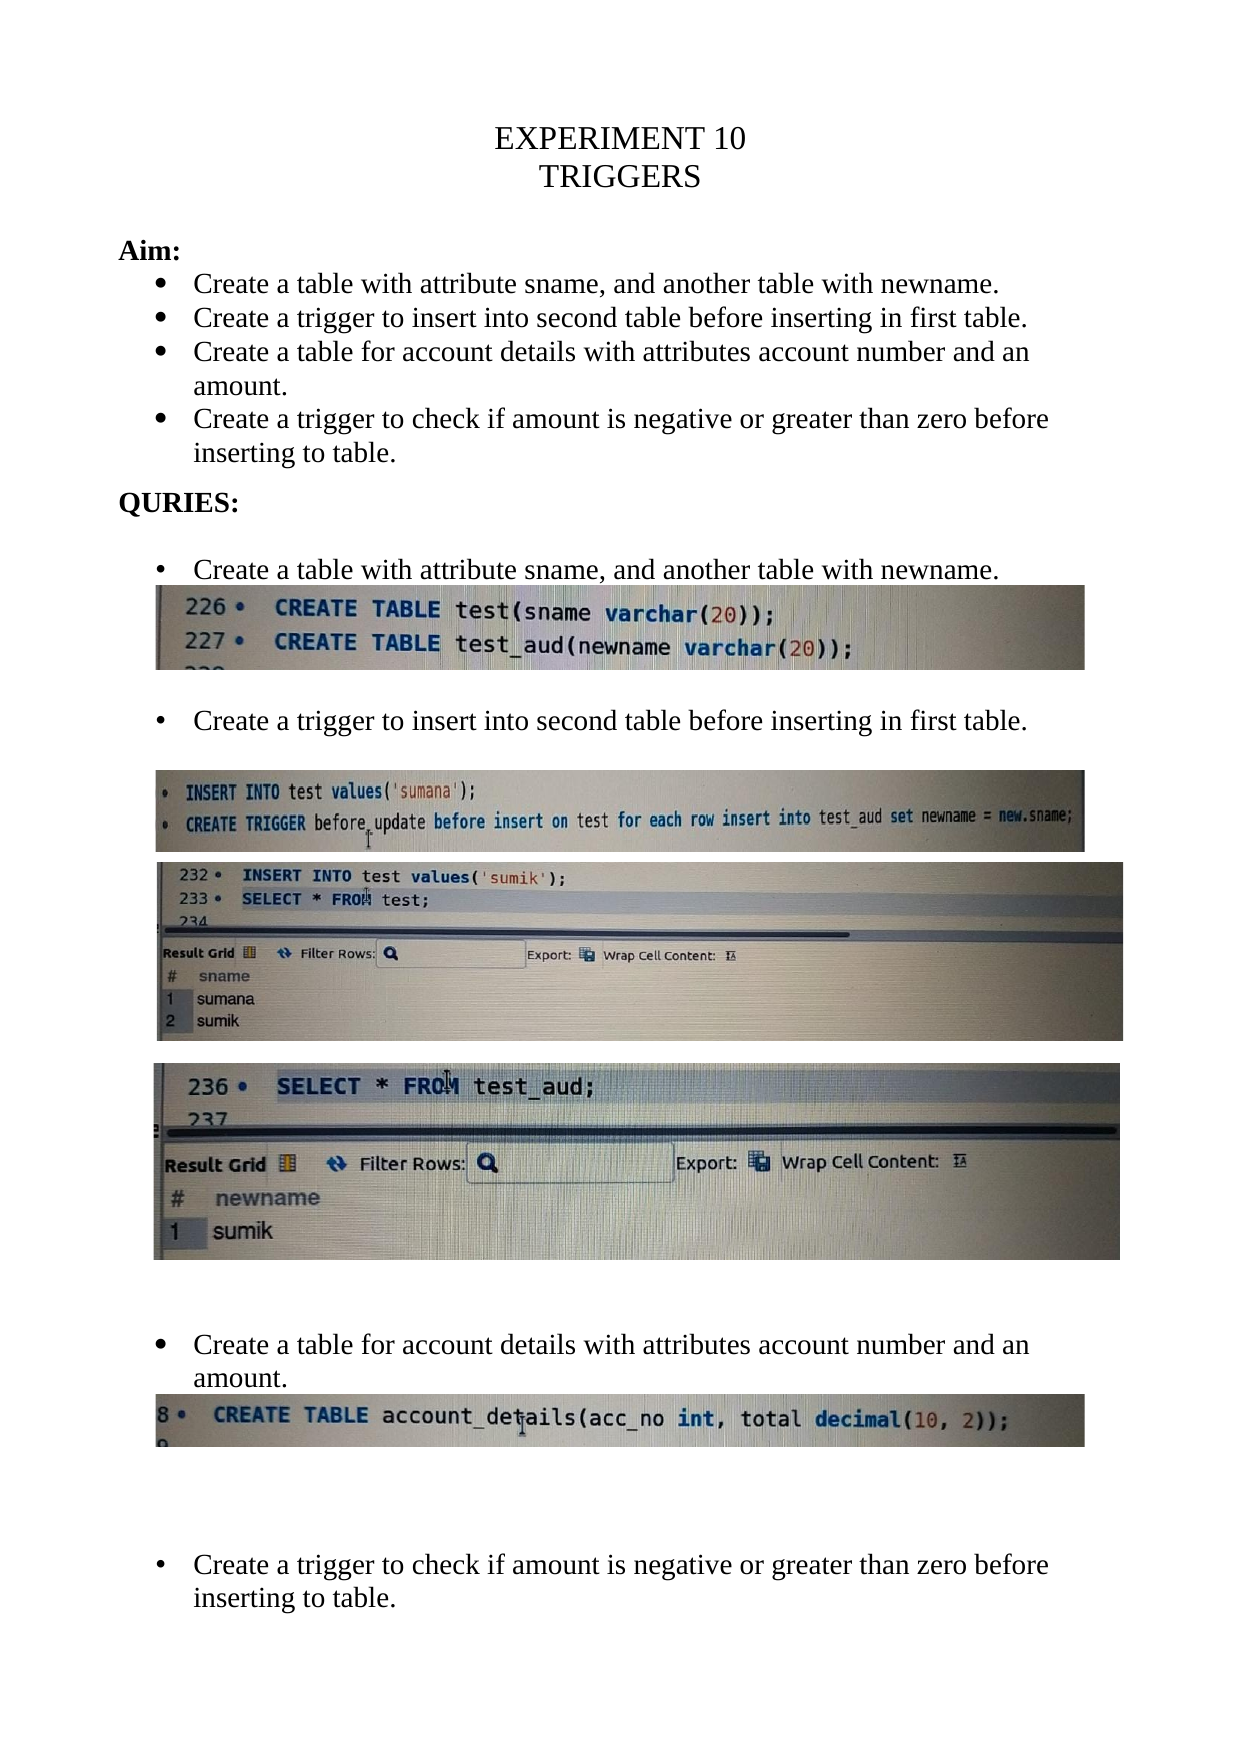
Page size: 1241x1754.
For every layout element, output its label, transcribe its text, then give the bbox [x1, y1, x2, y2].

picture [155, 585, 1085, 670]
list Create a trigger to check if amount is negative or greater than zero before inserting to table. [156, 401, 1122, 468]
list Create a table with attribute sname, and another table with newname. [156, 552, 1122, 586]
list Create a trigger to insert into second table before inserting in first table. [156, 703, 1122, 736]
picture [156, 862, 1124, 1041]
text EXPERIMENT 10 [118, 118, 1122, 156]
list Create a trigger to check if amount is negative or greater than zero before inserting to table. [156, 1547, 1122, 1614]
picture [153, 1063, 1120, 1260]
list Create a table with attribute sname, and another table with newname. [156, 267, 1122, 300]
list Create a trigger to insert into second table before inserting in first table. [156, 300, 1122, 334]
picture [155, 770, 1085, 852]
picture [155, 1394, 1085, 1447]
text QURIES: [118, 485, 1122, 518]
list Create a table for account details with attributes account number and an amount. [156, 1327, 1122, 1394]
list Create a table for account details with attributes account number and an amount. [156, 334, 1122, 401]
text Aim: [118, 233, 1122, 267]
text TRIGGERS [118, 156, 1122, 195]
